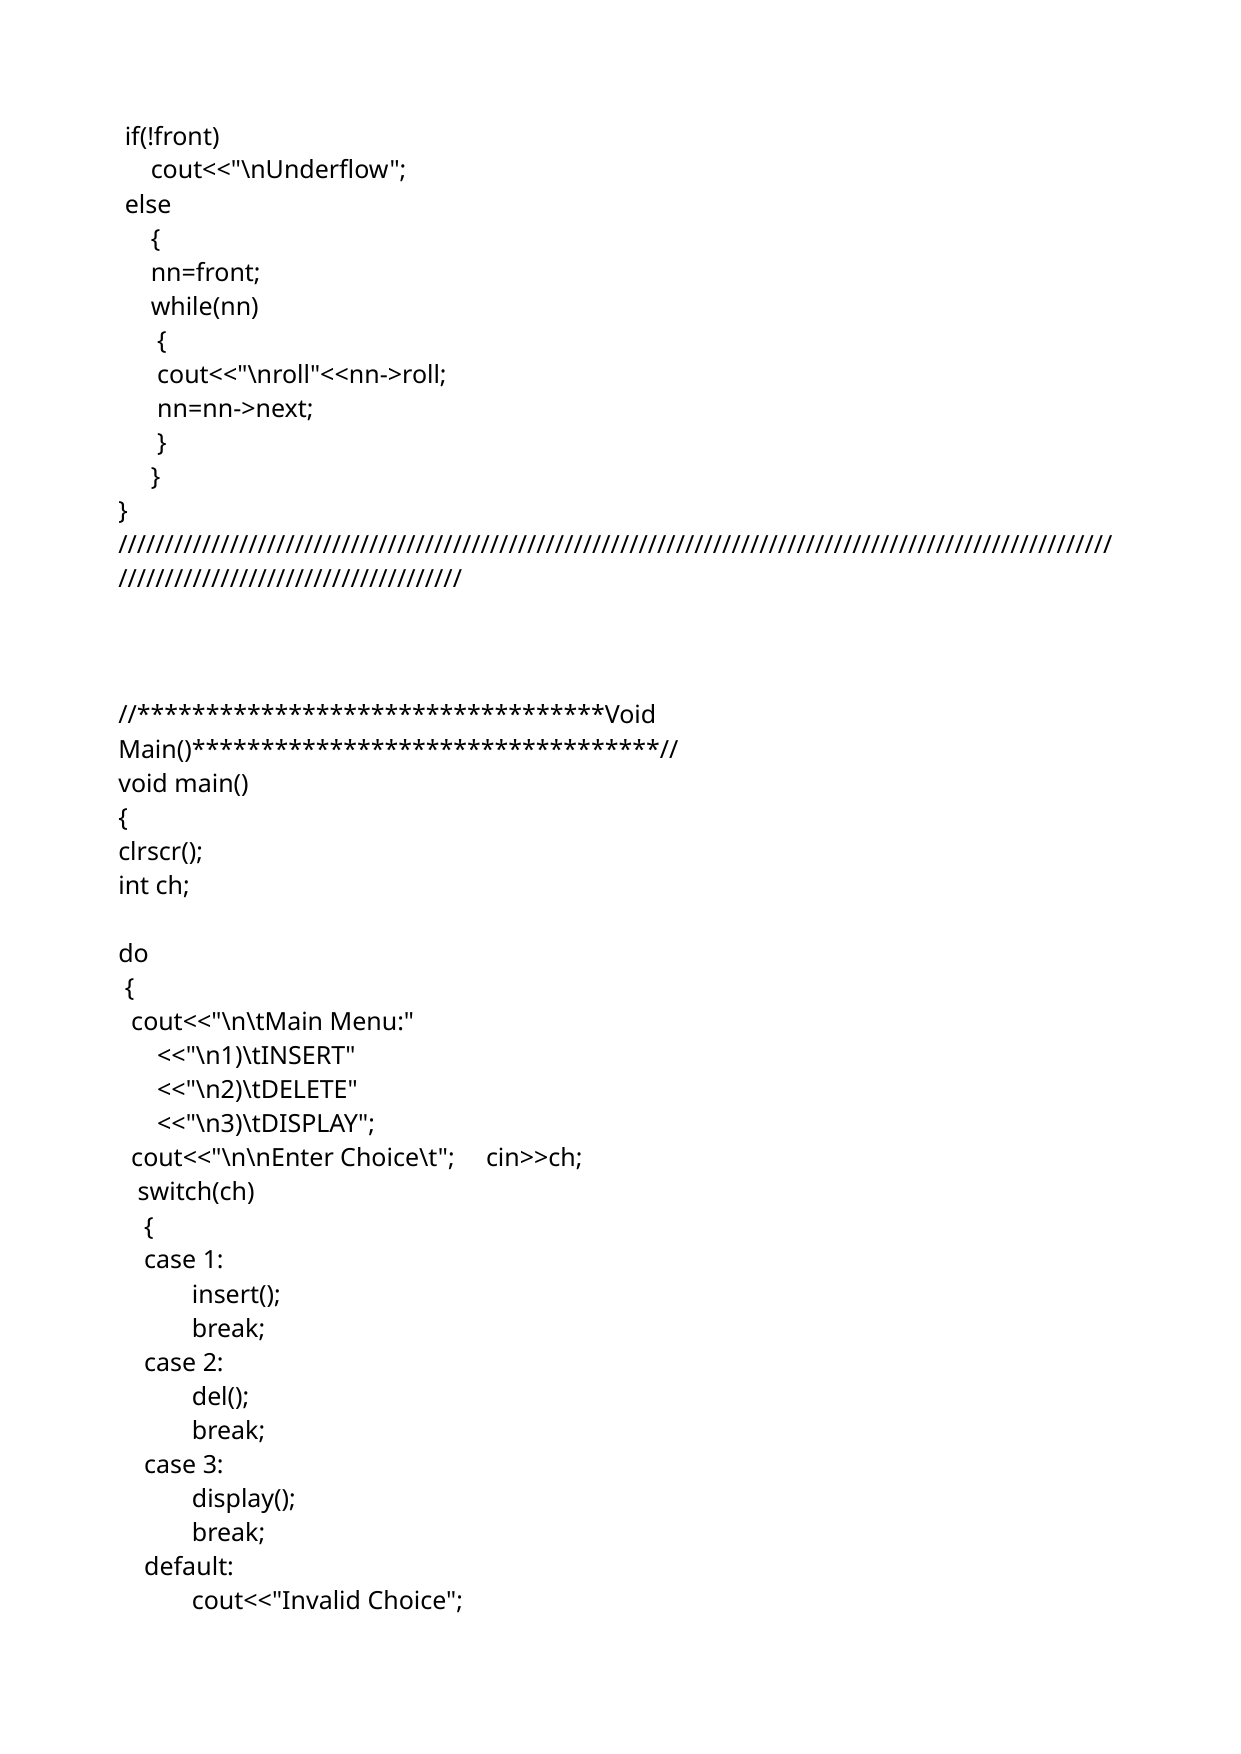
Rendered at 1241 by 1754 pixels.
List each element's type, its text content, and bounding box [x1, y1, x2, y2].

text <<"\n1)\tINSERT" [118, 1038, 1122, 1072]
text void main() [118, 765, 1122, 799]
text cout<<"\n\tMain Menu:" [118, 1004, 1122, 1038]
text cout<<"\n\nEnter Choice\t"; cin>>ch; [118, 1140, 1122, 1174]
text while(nn) [118, 288, 1122, 322]
text } [118, 493, 1122, 527]
text int ch; [118, 867, 1122, 902]
text clrscr(); [118, 833, 1122, 867]
text case 1: [118, 1242, 1122, 1276]
text { [118, 970, 1122, 1004]
text { [118, 1208, 1122, 1242]
text cout<<"\nUnderflow"; [118, 152, 1122, 186]
text <<"\n2)\tDELETE" [118, 1072, 1122, 1106]
text default: [118, 1549, 1122, 1583]
text <<"\n3)\tDISPLAY"; [118, 1106, 1122, 1140]
text case 2: [118, 1344, 1122, 1378]
text cout<<"\nroll"<<nn->roll; [118, 357, 1122, 391]
text if(!front) [118, 118, 1122, 152]
text else [118, 186, 1122, 220]
text break; [118, 1310, 1122, 1344]
text case 3: [118, 1447, 1122, 1481]
text { [118, 799, 1122, 833]
text switch(ch) [118, 1174, 1122, 1208]
text insert(); [118, 1276, 1122, 1310]
text del(); [118, 1378, 1122, 1412]
text do [118, 936, 1122, 970]
text { [118, 322, 1122, 357]
text break; [118, 1412, 1122, 1447]
text break; [118, 1515, 1122, 1549]
text } [118, 459, 1122, 493]
text nn=front; [118, 254, 1122, 288]
text //**********************************Void Main()**********************************// [118, 697, 1122, 765]
text display(); [118, 1481, 1122, 1515]
text nn=nn->next; [118, 391, 1122, 425]
text cout<<"Invalid Choice"; [118, 1583, 1122, 1617]
text //////////////////////////////////////////////////////////////////////////////////////////////////////////////////////////////////////////////// [118, 527, 1122, 595]
text { [118, 220, 1122, 254]
text } [118, 425, 1122, 459]
